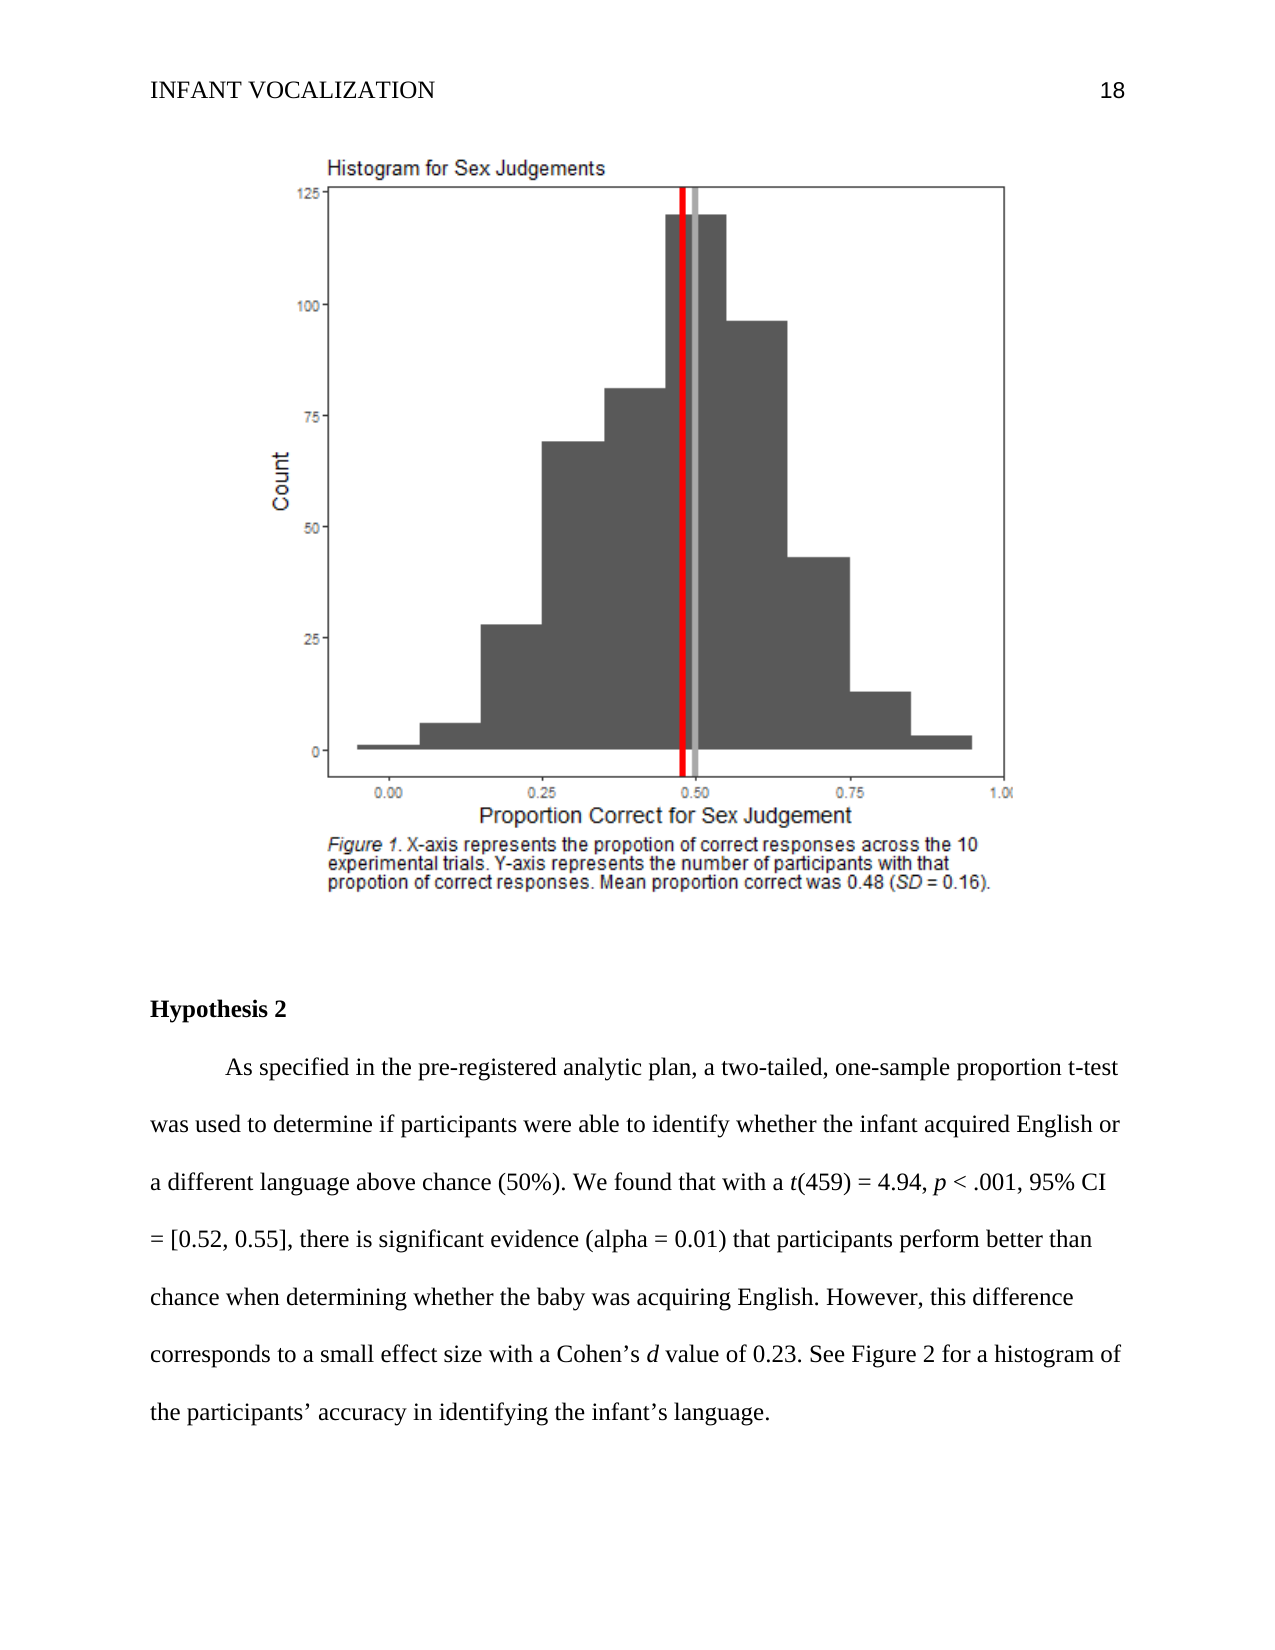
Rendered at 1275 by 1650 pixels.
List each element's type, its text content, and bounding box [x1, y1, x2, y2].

picture [262, 150, 1013, 900]
text As specified in the pre-registered analytic plan, a two-tailed, one-sample proportion t-test was used to determine if participants were able to identify whether the infant acquired English or a different language above chance (50%). We found that with a t(459) = 4.94, p < .001, 95% CI = [0.52, 0.55], there is significant evidence (alpha = 0.01) that participants perform better than chance when determining whether the baby was acquiring English. However, this difference corresponds to a small effect size with a Cohen’s d value of 0.23. See Figure 2 for a histogram of the participants’ accuracy in identifying the infant’s language. [150, 1052, 1125, 1426]
text Hypothesis 2 [150, 994, 1125, 1023]
